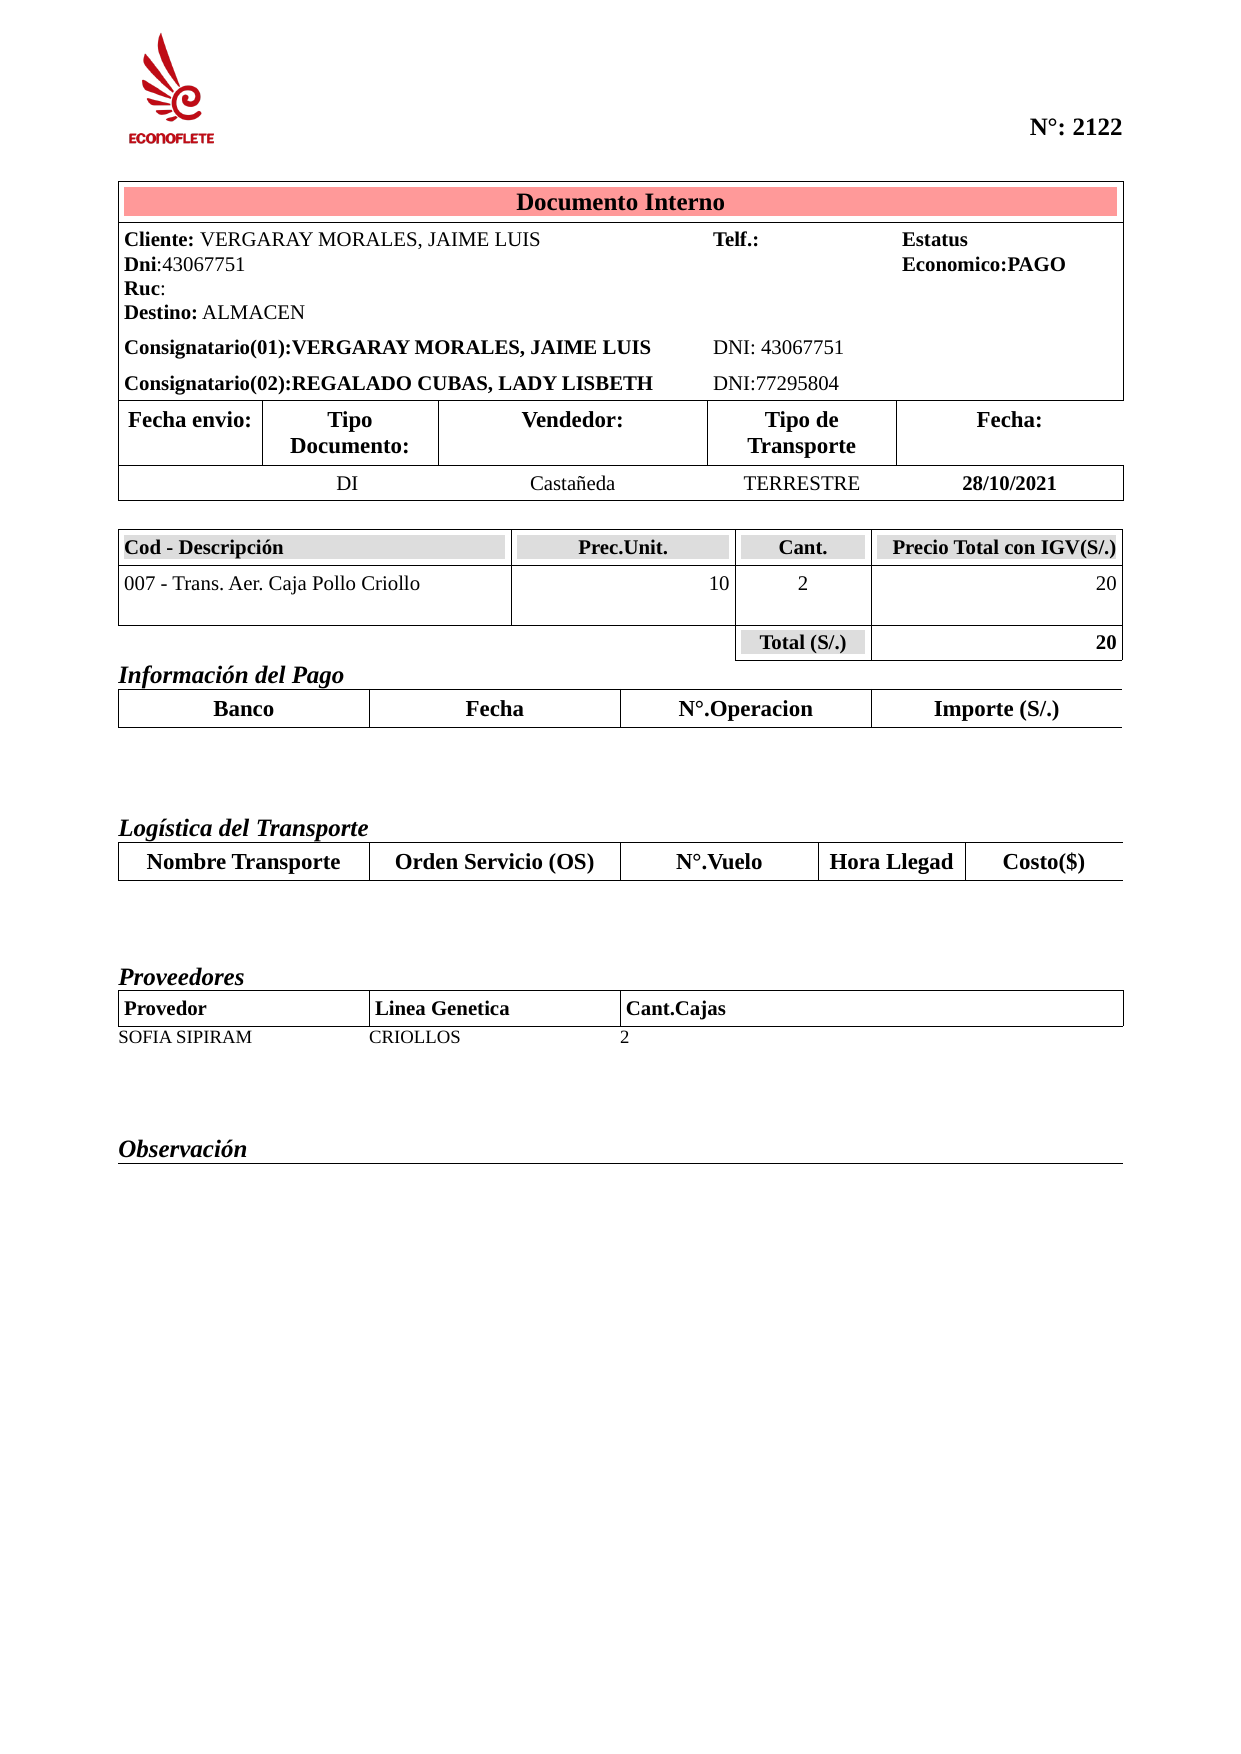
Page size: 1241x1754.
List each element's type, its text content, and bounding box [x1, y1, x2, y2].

table_cell [369, 1069, 620, 1091]
table_cell [871, 728, 1122, 756]
table_cell [369, 1091, 620, 1112]
table_cell [620, 1112, 1123, 1134]
table_header Cant. [736, 530, 871, 565]
table_cell [818, 933, 965, 962]
table_cell [118, 626, 511, 660]
table_cell [511, 626, 735, 660]
table_header [118, 1164, 1123, 1187]
table_header Prec.Unit. [512, 530, 735, 565]
table_cell 2 [736, 566, 871, 624]
table_cell Tipo de Transporte [708, 401, 896, 465]
table_cell [369, 881, 620, 904]
table_cell [620, 1048, 1123, 1069]
table_cell [369, 904, 620, 933]
table_header Cant.Cajas [621, 991, 1123, 1026]
text Proveedores [118, 962, 1122, 990]
table_cell Fecha: [897, 401, 1123, 465]
table_header Documento Interno [119, 182, 1123, 222]
table_cell Castañeda [438, 466, 707, 500]
table_cell [118, 904, 369, 933]
table_cell Cliente: VERGARAY MORALES, JAIME LUIS Dni:43067751 Ruc: Destino: ALMACEN [119, 223, 707, 329]
table_cell [118, 1048, 369, 1069]
table_header N°.Operacion [621, 690, 871, 727]
table_cell Telf.: [707, 223, 896, 329]
table_header Importe (S/.) [872, 690, 1122, 727]
table_cell [118, 1112, 369, 1134]
table_cell [118, 1091, 369, 1112]
table_cell [965, 904, 1123, 933]
table_cell Estatus Economico:PAGO [896, 223, 1123, 329]
table_cell [620, 904, 818, 933]
table_cell 10 [512, 566, 735, 624]
text Información del Pago [118, 660, 1122, 689]
table_cell [369, 933, 620, 962]
table_cell Fecha envio: [119, 401, 262, 465]
picture [118, 32, 225, 144]
table_cell Consignatario(02):REGALADO CUBAS, LADY LISBETH [119, 365, 707, 400]
table_cell [818, 881, 965, 904]
table_header Orden Servicio (OS) [370, 843, 620, 880]
table_header Nombre Transporte [119, 843, 369, 880]
table_cell [119, 466, 262, 500]
table_cell [620, 881, 818, 904]
table_cell SOFIA SIPIRAM [118, 1027, 369, 1048]
table_cell Vendedor: [439, 401, 707, 465]
table_cell 20 [872, 566, 1122, 624]
table_cell [118, 1069, 369, 1091]
table_cell DI [262, 466, 438, 500]
table_header Costo($) [966, 843, 1123, 880]
table_cell Total (S/.) [736, 626, 871, 660]
text Observación [118, 1134, 1122, 1163]
table_cell [118, 933, 369, 962]
table_cell [369, 1112, 620, 1134]
table_cell [620, 785, 871, 813]
table_cell Tipo Documento: [263, 401, 438, 465]
table_header Hora Llegad [819, 843, 965, 880]
table_header Cod - Descripción [119, 530, 511, 565]
table_header Provedor [119, 991, 369, 1026]
table_cell [818, 904, 965, 933]
table_header Fecha [370, 690, 620, 727]
table_cell 28/10/2021 [896, 466, 1123, 500]
table_header Banco [119, 690, 369, 727]
table_cell [620, 756, 871, 784]
table_cell [620, 728, 871, 756]
table_cell [620, 1069, 1123, 1091]
table_cell TERRESTRE [707, 466, 896, 500]
table_cell CRIOLLOS [369, 1027, 620, 1048]
table_cell DNI:77295804 [707, 365, 1123, 400]
table_cell [118, 881, 369, 904]
table_cell [965, 933, 1123, 962]
table_cell 007 - Trans. Aer. Caja Pollo Criollo [119, 566, 511, 624]
table_cell DNI: 43067751 [707, 329, 1123, 365]
table_cell [620, 933, 818, 962]
table_cell 2 [620, 1027, 1123, 1048]
text Logística del Transporte [118, 813, 1122, 842]
table_cell [369, 785, 620, 813]
table_cell Consignatario(01):VERGARAY MORALES, JAIME LUIS [119, 329, 707, 365]
table_cell [118, 728, 369, 756]
table_header Precio Total con IGV(S/.) [872, 530, 1122, 565]
table_cell [118, 785, 369, 813]
table_header Linea Genetica [370, 991, 620, 1026]
table_cell [871, 785, 1122, 813]
table_cell [369, 756, 620, 784]
table_header N°.Vuelo [621, 843, 818, 880]
table_cell 20 [872, 626, 1122, 660]
table_cell [369, 728, 620, 756]
table_cell [871, 756, 1122, 784]
table_cell [369, 1048, 620, 1069]
table_cell [965, 881, 1123, 904]
table_cell [620, 1091, 1123, 1112]
table_cell [118, 756, 369, 784]
